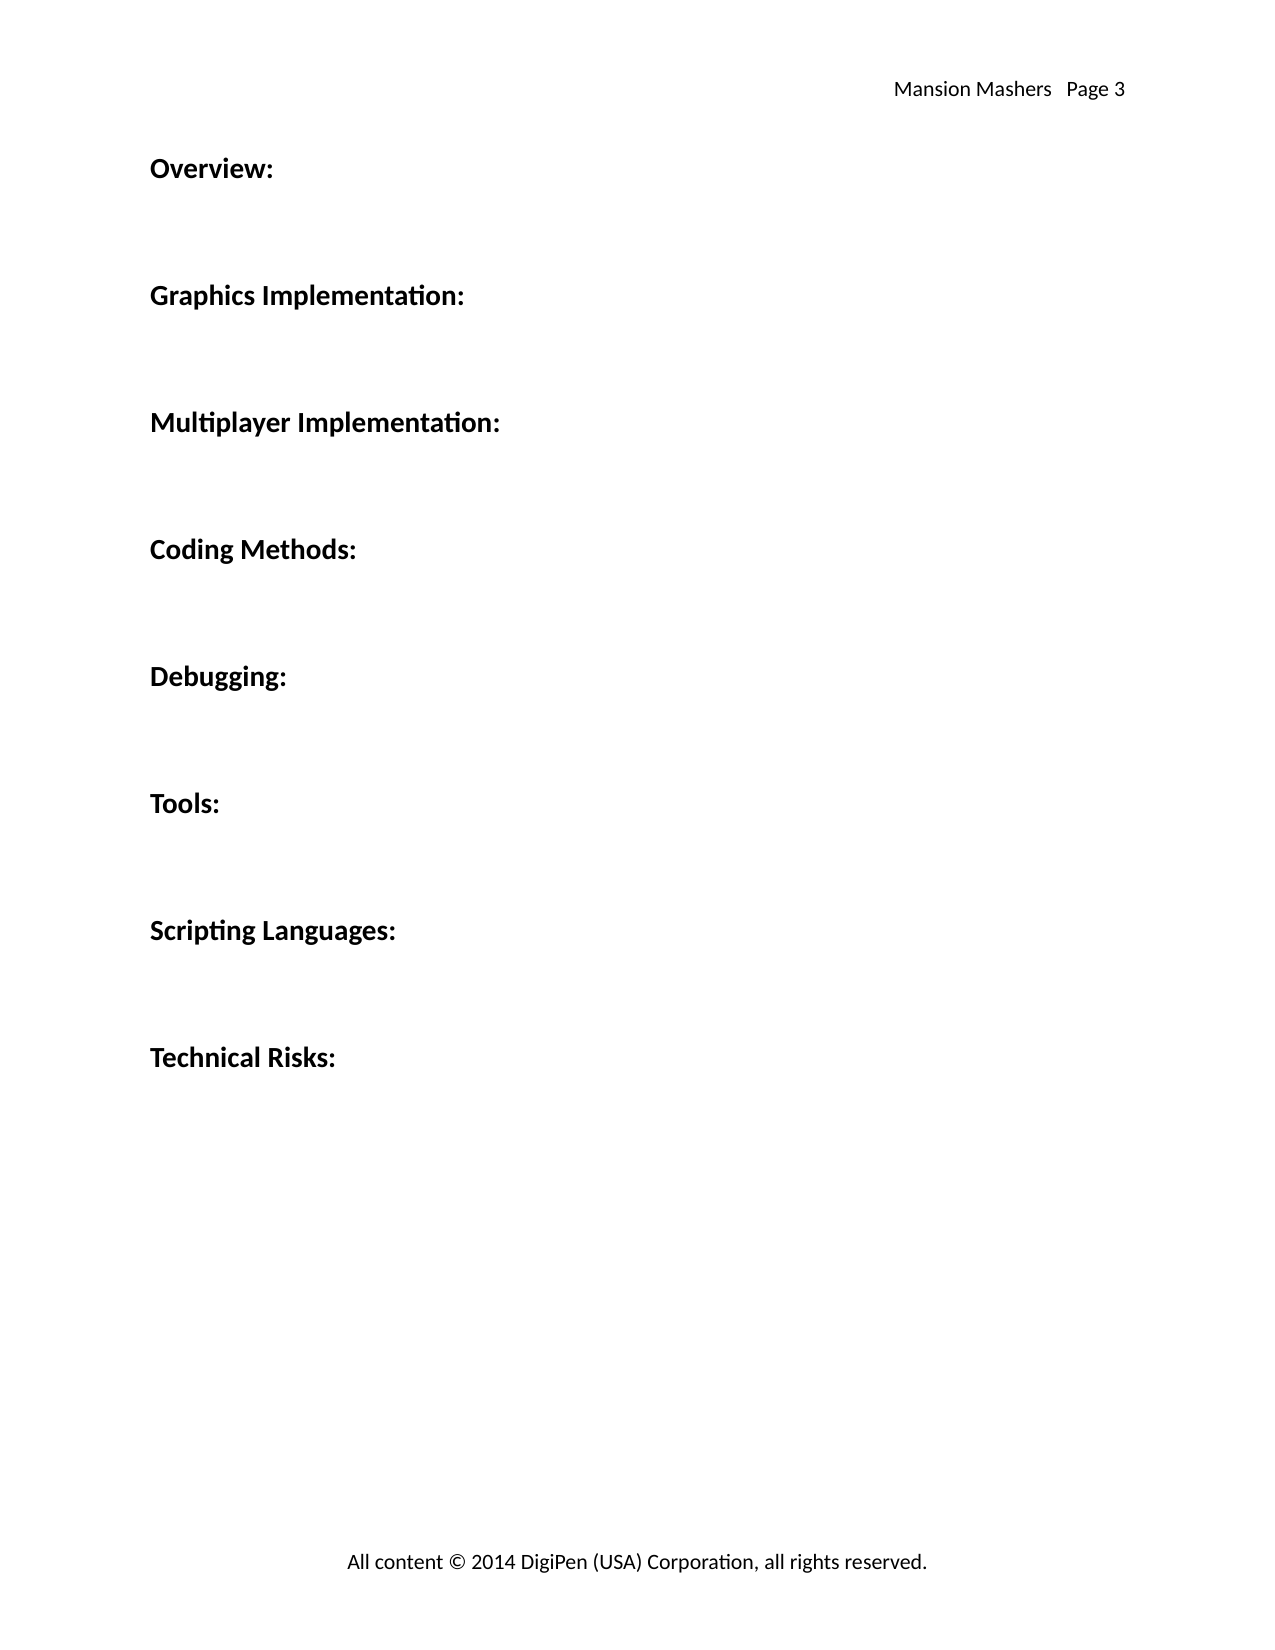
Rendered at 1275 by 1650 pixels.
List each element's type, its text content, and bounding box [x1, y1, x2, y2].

text Scripting Languages: [150, 912, 1125, 948]
text Tools: [150, 785, 1125, 821]
text Coding Methods: [150, 531, 1125, 567]
text Technical Risks: [150, 1039, 1125, 1075]
text Graphics Implementation: [150, 277, 1125, 313]
text Multiplayer Implementation: [150, 404, 1125, 440]
text Overview: [150, 150, 1125, 186]
text Debugging: [150, 658, 1125, 694]
